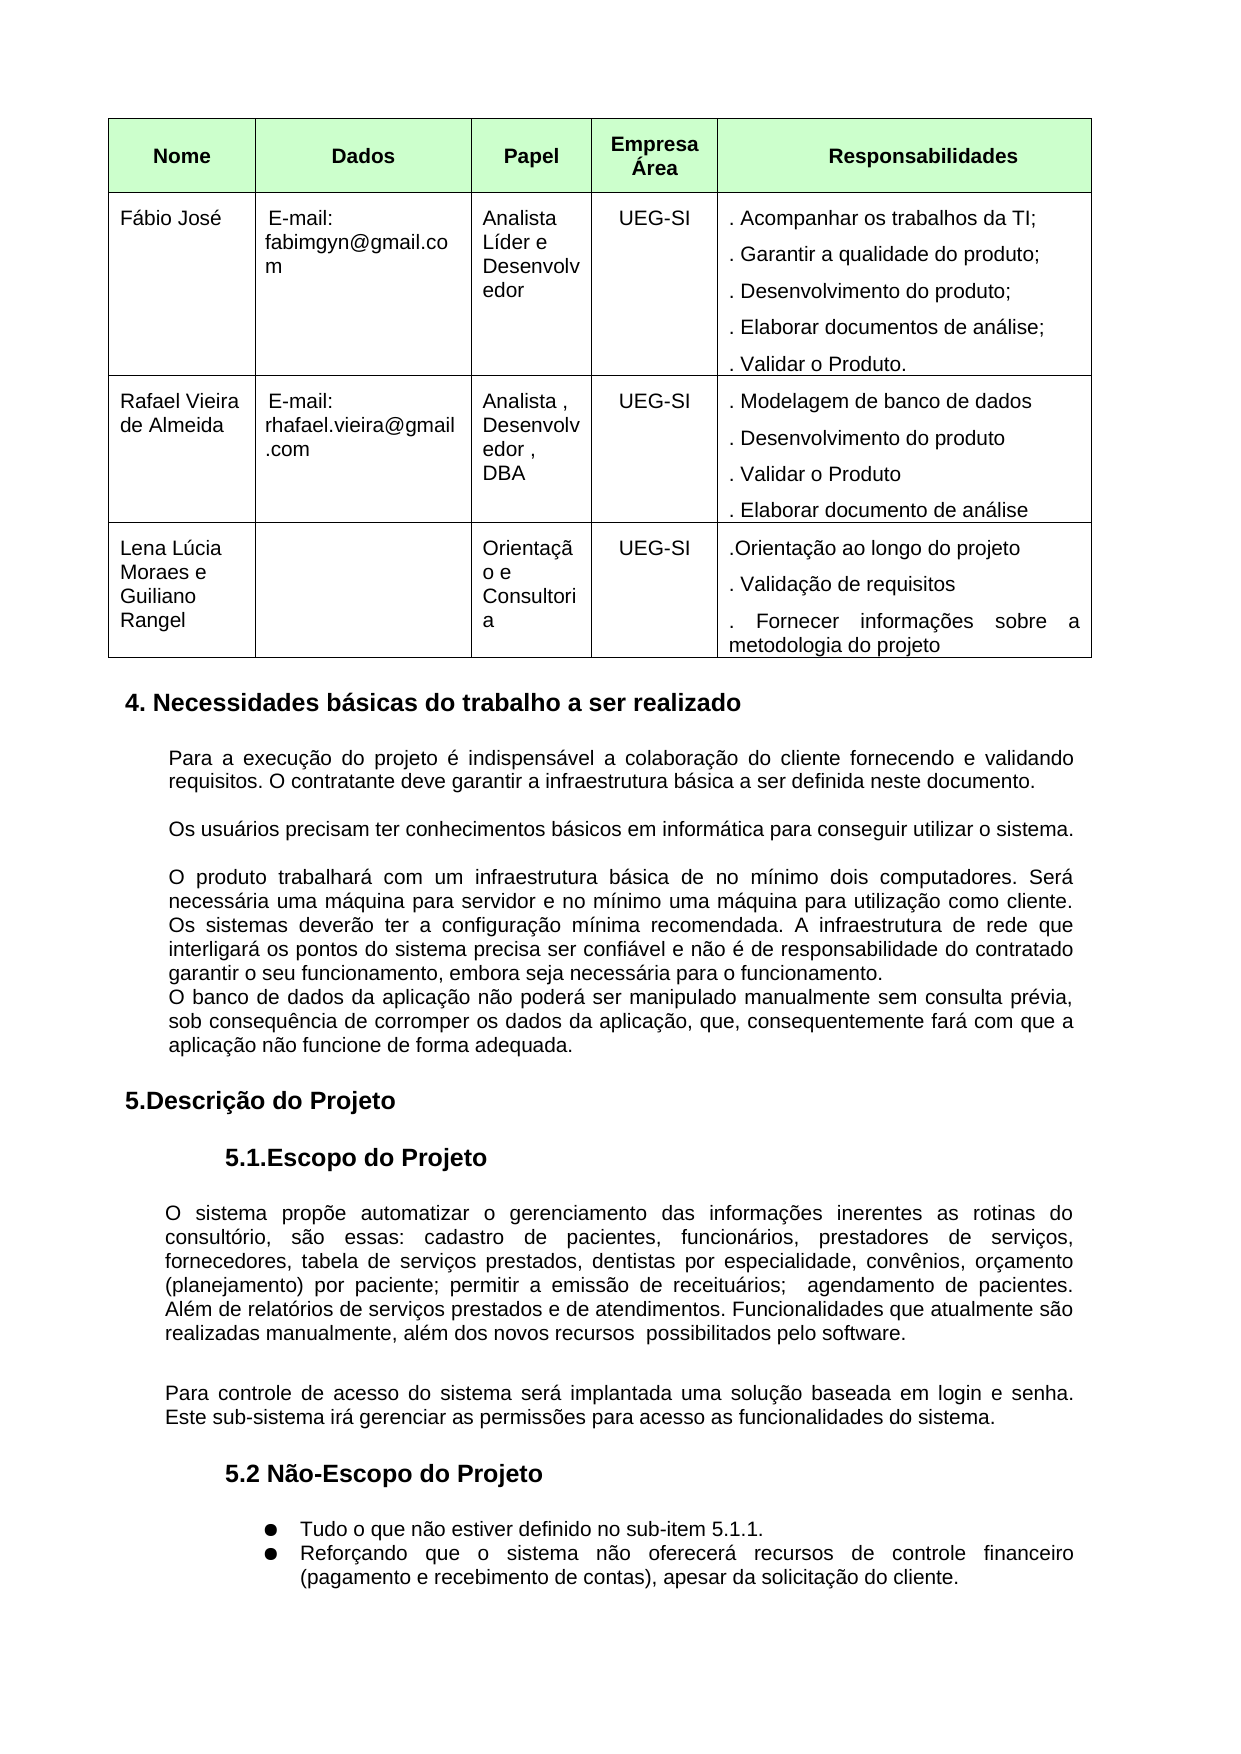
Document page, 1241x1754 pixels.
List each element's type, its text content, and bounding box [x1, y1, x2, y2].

table_cell Rafael Vieira de Almeida [109, 376, 255, 522]
table_cell Analista Líder e Desenvolvedor [472, 193, 591, 375]
table_cell UEG-SI [592, 376, 717, 522]
text O sistema propõe automatizar o gerenciamento das informações inerentes as rotinas do consultório, são essas: cadastro de pacientes, funcionários, prestadores de serviços, fornecedores, tabela de serviços prestados, dentistas por especialidade, convênios, orçamento (planejamento) por paciente; permitir a emissão de receituários; agendamento de pacientes. Além de relatórios de serviços prestados e de atendimentos. Funcionalidades que atualmente são realizadas manualmente, além dos novos recursos possibilitados pelo software. [165, 1201, 1075, 1344]
text Para a execução do projeto é indispensável a colaboração do cliente fornecendo e validando requisitos. O contratante deve garantir a infraestrutura básica a ser definida neste documento. [168, 745, 1075, 793]
table_header Nome [109, 119, 255, 192]
table_cell .Orientação ao longo do projeto . Validação de requisitos . Fornecer informações sobre a metodologia do projeto [718, 523, 1091, 657]
table_header Responsabilidades [718, 119, 1091, 192]
text O produto trabalhará com um infraestrutura básica de no mínimo dois computadores. Será necessária uma máquina para servidor e no mínimo uma máquina para utilização como cliente. Os sistemas deverão ter a configuração mínima recomendada. A infraestrutura de rede que interligará os pontos do sistema precisa ser confiável e não é de responsabilidade do contratado garantir o seu funcionamento, embora seja necessária para o funcionamento. [168, 865, 1075, 985]
text Os usuários precisam ter conhecimentos básicos em informática para conseguir utilizar o sistema. [168, 817, 1075, 841]
table_cell . Acompanhar os trabalhos da TI; . Garantir a qualidade do produto; . Desenvolvimento do produto; . Elaborar documentos de análise; . Validar o Produto. [718, 193, 1091, 375]
table_cell E-mail: rhafael.vieira@gmail.com [256, 376, 471, 522]
table_cell [256, 523, 471, 657]
list Tudo o que não estiver definido no sub-item 5.1.1. [262, 1516, 1075, 1541]
table_header Dados [256, 119, 471, 192]
table_cell UEG-SI [592, 193, 717, 375]
text O banco de dados da aplicação não poderá ser manipulado manualmente sem consulta prévia, sob consequência de corromper os dados da aplicação, que, consequentemente fará com que a aplicação não funcione de forma adequada. [168, 985, 1075, 1057]
table_header Empresa Área [592, 119, 717, 192]
table_header Papel [472, 119, 591, 192]
table_cell UEG-SI [592, 523, 717, 657]
subtitle 4. Necessidades básicas do trabalho a ser realizado [125, 688, 1075, 717]
table_cell Lena Lúcia Moraes e Guiliano Rangel [109, 523, 255, 657]
list Reforçando que o sistema não oferecerá recursos de controle financeiro (pagamento e recebimento de contas), apesar da solicitação do cliente. [262, 1541, 1075, 1588]
subtitle 5.2 Não-Escopo do Projeto [225, 1459, 1075, 1488]
table_cell Analista , Desenvolvedor , DBA [472, 376, 591, 522]
subtitle 5.Descrição do Projeto [125, 1086, 1075, 1114]
table_cell Fábio José [109, 193, 255, 375]
table_cell . Modelagem de banco de dados . Desenvolvimento do produto . Validar o Produto . Elaborar documento de análise [718, 376, 1091, 522]
table_cell Orientação e Consultoria [472, 523, 591, 657]
subtitle 5.1.Escopo do Projeto [225, 1143, 1075, 1172]
table_cell E-mail: fabimgyn@gmail.com [256, 193, 471, 375]
text Para controle de acesso do sistema será implantada uma solução baseada em login e senha. Este sub-sistema irá gerenciar as permissões para acesso as funcionalidades do sistema. [165, 1381, 1075, 1429]
